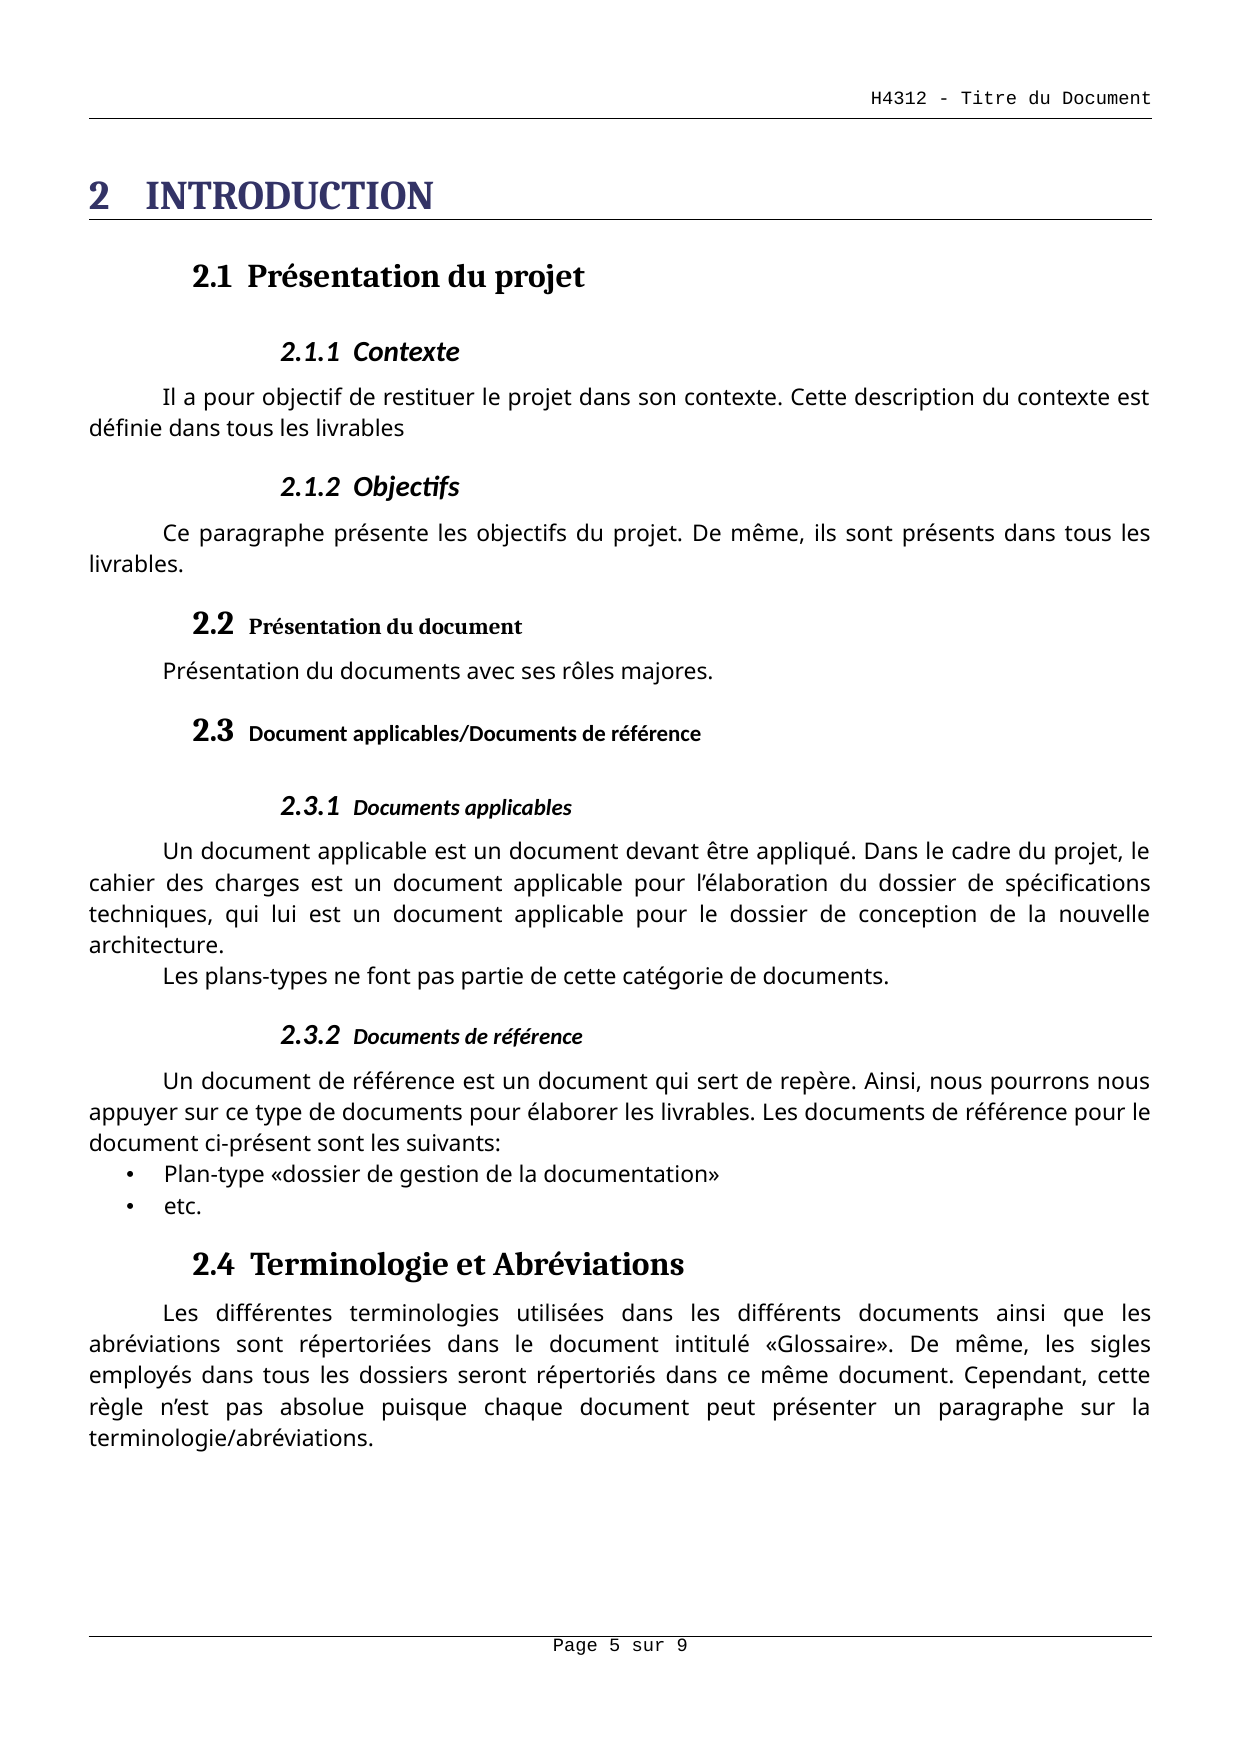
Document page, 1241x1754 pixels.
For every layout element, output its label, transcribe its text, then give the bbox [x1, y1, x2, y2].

text Présentation du documents avec ses rôles majores. [88, 655, 1152, 686]
subtitle Présentation du document [133, 604, 1152, 642]
text Les différentes terminologies utilisées dans les différents documents ainsi que les abréviations sont répertoriées dans le document intitulé «Glossaire». De même, les sigles employés dans tous les dossiers seront répertoriés dans ce même document. Cependant, cette règle n’est pas absolue puisque chaque document peut présenter un paragraphe sur la terminologie/abréviations. [88, 1297, 1152, 1453]
list etc. [126, 1189, 1152, 1221]
subtitle Contexte [280, 333, 1152, 368]
list Plan-type «dossier de gestion de la documentation» [126, 1158, 1152, 1189]
subtitle Documents applicables [280, 787, 1152, 823]
subtitle Terminologie et Abréviations [133, 1246, 1152, 1284]
subtitle Document applicables/Documents de référence [133, 711, 1152, 749]
subtitle Objectifs [280, 468, 1152, 504]
subtitle Présentation du projet [133, 257, 1152, 295]
text Les plans-types ne font pas partie de cette catégorie de documents. [88, 960, 1152, 991]
text Ce paragraphe présente les objectifs du projet. De même, ils sont présents dans tous les livrables. [88, 517, 1152, 579]
subtitle Introduction [88, 172, 1152, 219]
text Un document de référence est un document qui sert de repère. Ainsi, nous pourrons nous appuyer sur ce type de documents pour élaborer les livrables. Les documents de référence pour le document ci-présent sont les suivants: [88, 1064, 1152, 1158]
text Il a pour objectif de restituer le projet dans son contexte. Cette description du contexte est définie dans tous les livrables [88, 381, 1152, 443]
subtitle Documents de référence [280, 1016, 1152, 1052]
text Un document applicable est un document devant être appliqué. Dans le cadre du projet, le cahier des charges est un document applicable pour l’élaboration du dossier de spécifications techniques, qui lui est un document applicable pour le dossier de conception de la nouvelle architecture. [88, 835, 1152, 960]
